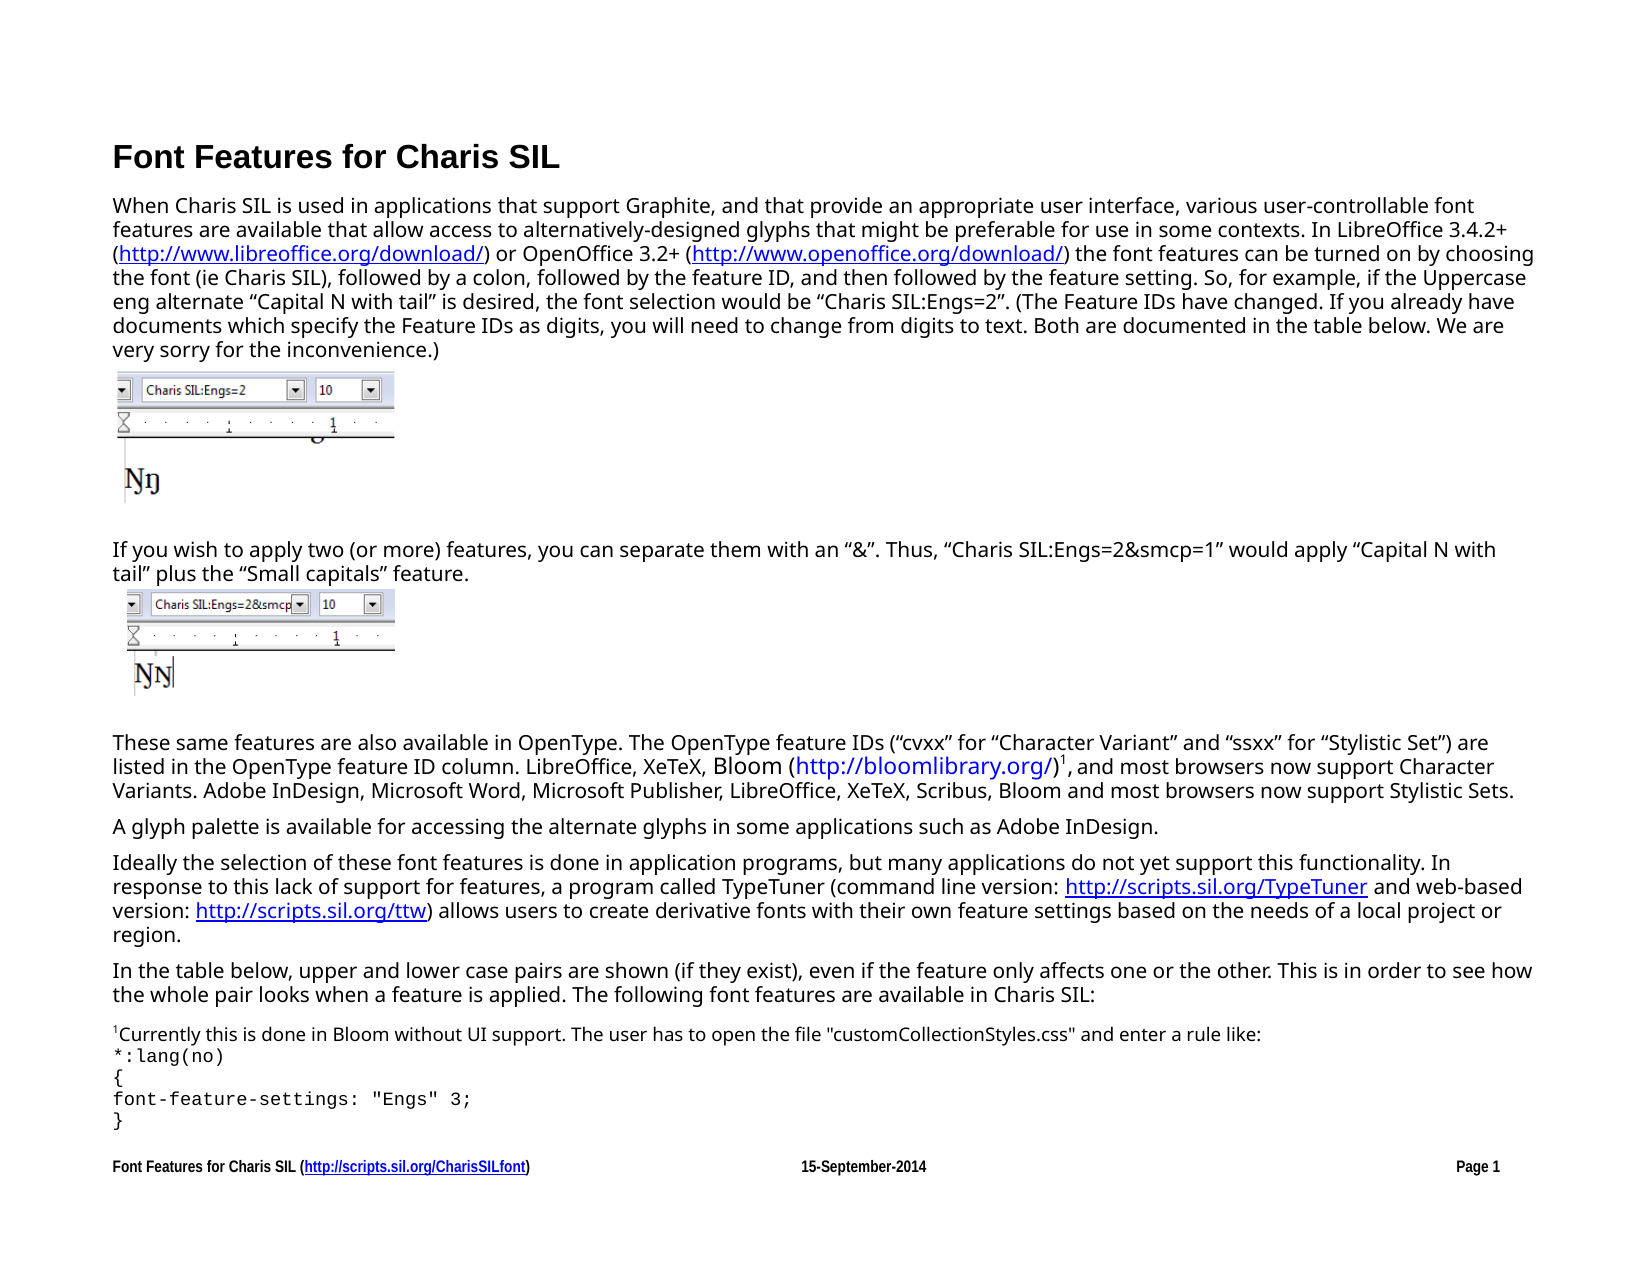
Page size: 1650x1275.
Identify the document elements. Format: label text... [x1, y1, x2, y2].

text { [112, 1068, 1537, 1089]
picture [117, 371, 395, 503]
text } [112, 1111, 1537, 1132]
text When Charis SIL is used in applications that support Graphite, and that provide an appropriate user interface, various user-controllable font features are available that allow access to alternatively-designed glyphs that might be preferable for use in some contexts. In LibreOffice 3.4.2+ (http://www.libreoffice.org/download/) or OpenOffice 3.2+ (http://www.openoffice.org/download/) the font features can be turned on by choosing the font (ie Charis SIL), followed by a colon, followed by the feature ID, and then followed by the feature setting. So, for example, if the Uppercase eng alternate “Capital N with tail” is desired, the font selection would be “Charis SIL:Engs=2”. (The Feature IDs have changed. If you already have documents which specify the Feature IDs as digits, you will need to change from digits to text. Both are documented in the table below. We are very sorry for the inconvenience.) [112, 194, 1537, 362]
text *:lang(no) [112, 1047, 1537, 1068]
text Currently this is done in Bloom without UI support. The user has to open the file "customCollectionStyles.css" and enter a rule like: [112, 1021, 1537, 1047]
text A glyph palette is available for accessing the alternate glyphs in some applications such as Adobe InDesign. [112, 815, 1537, 839]
picture [127, 588, 395, 696]
text In the table below, upper and lower case pairs are shown (if they exist), even if the feature only affects one or the other. This is in order to see how the whole pair looks when a feature is applied. The following font features are available in Charis SIL: [112, 959, 1537, 1007]
text font-feature-settings: "Engs" 3; [112, 1089, 1537, 1111]
text If you wish to apply two (or more) features, you can separate them with an “&”. Thus, “Charis SIL:Engs=2&smcp=1” would apply “Capital N with tail” plus the “Small capitals” feature. [112, 539, 1537, 587]
subtitle Font Features for Charis SIL [112, 137, 1537, 176]
text These same features are also available in OpenType. The OpenType feature IDs (“cvxx” for “Character Variant” and “ssxx” for “Stylistic Set”) are listed in the OpenType feature ID column. LibreOffice, XeTeX, Bloom (http://bloomlibrary.org/), and most browsers now support Character Variants. Adobe InDesign, Microsoft Word, Microsoft Publisher, LibreOffice, XeTeX, Scribus, Bloom and most browsers now support Stylistic Sets. [112, 731, 1537, 803]
text Ideally the selection of these font features is done in application programs, but many applications do not yet support this functionality. In response to this lack of support for features, a program called TypeTuner (command line version: http://scripts.sil.org/TypeTuner and web-based version: http://scripts.sil.org/ttw) allows users to create derivative fonts with their own feature settings based on the needs of a local project or region. [112, 851, 1537, 947]
